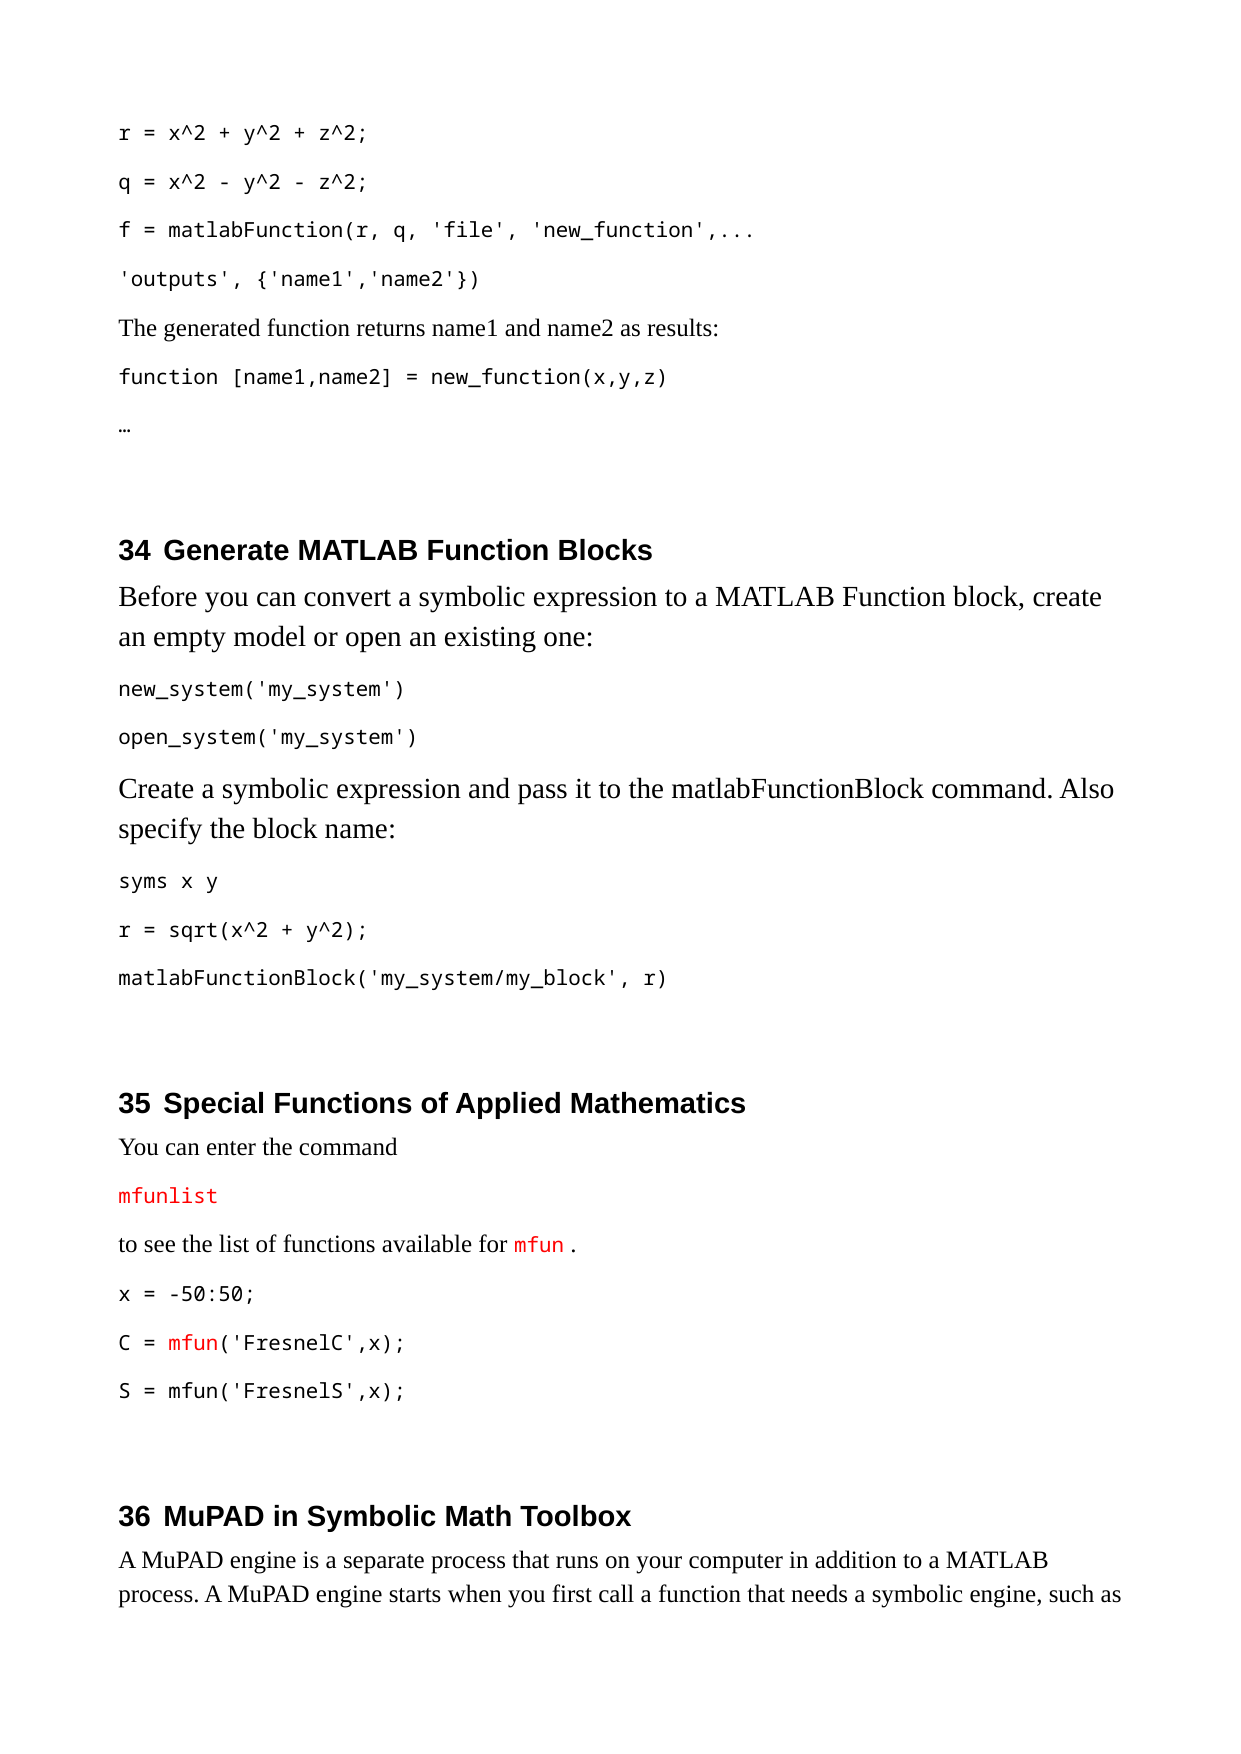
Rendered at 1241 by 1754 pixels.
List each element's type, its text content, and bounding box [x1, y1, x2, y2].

text f = matlabFunction(r, q, 'file', 'new_function',... [118, 215, 1122, 244]
text S = mfun('FresnelS',x); [118, 1377, 1122, 1405]
subtitle MuPAD in Symbolic Math Toolbox [118, 1499, 1122, 1532]
text open_system('my_system') [118, 722, 1122, 751]
text syms x y [118, 866, 1122, 894]
text C = mfun('FresnelC',x); [118, 1328, 1122, 1356]
subtitle Generate MATLAB Function Blocks [118, 533, 1122, 566]
text function [name1,name2] = new_function(x,y,z) [118, 362, 1122, 390]
text … [118, 410, 1122, 439]
text A MuPAD engine is a separate process that runs on your computer in addition to a MATLAB process. A MuPAD engine starts when you first call a function that needs a symbolic engine, such as [118, 1545, 1122, 1608]
text x = -50:50; [118, 1279, 1122, 1308]
text q = x^2 - y^2 - z^2; [118, 167, 1122, 195]
text matlabFunctionBlock('my_system/my_block', r) [118, 963, 1122, 992]
text new_system('my_system') [118, 674, 1122, 702]
text You can enter the command [118, 1132, 1122, 1160]
text 'outputs', {'name1','name2'}) [118, 264, 1122, 292]
text to see the list of functions available for mfun . [118, 1229, 1122, 1259]
text The generated function returns name1 and name2 as results: [118, 313, 1122, 341]
text Create a symbolic expression and pass it to the matlabFunctionBlock command. Also specify the block name: [118, 771, 1122, 845]
subtitle Special Functions of Applied Mathematics [118, 1086, 1122, 1119]
text Before you can convert a symbolic expression to a MATLAB Function block, create an empty model or open an existing one: [118, 579, 1122, 652]
text r = sqrt(x^2 + y^2); [118, 915, 1122, 943]
text r = x^2 + y^2 + z^2; [118, 118, 1122, 147]
text mfunlist [118, 1181, 1122, 1209]
